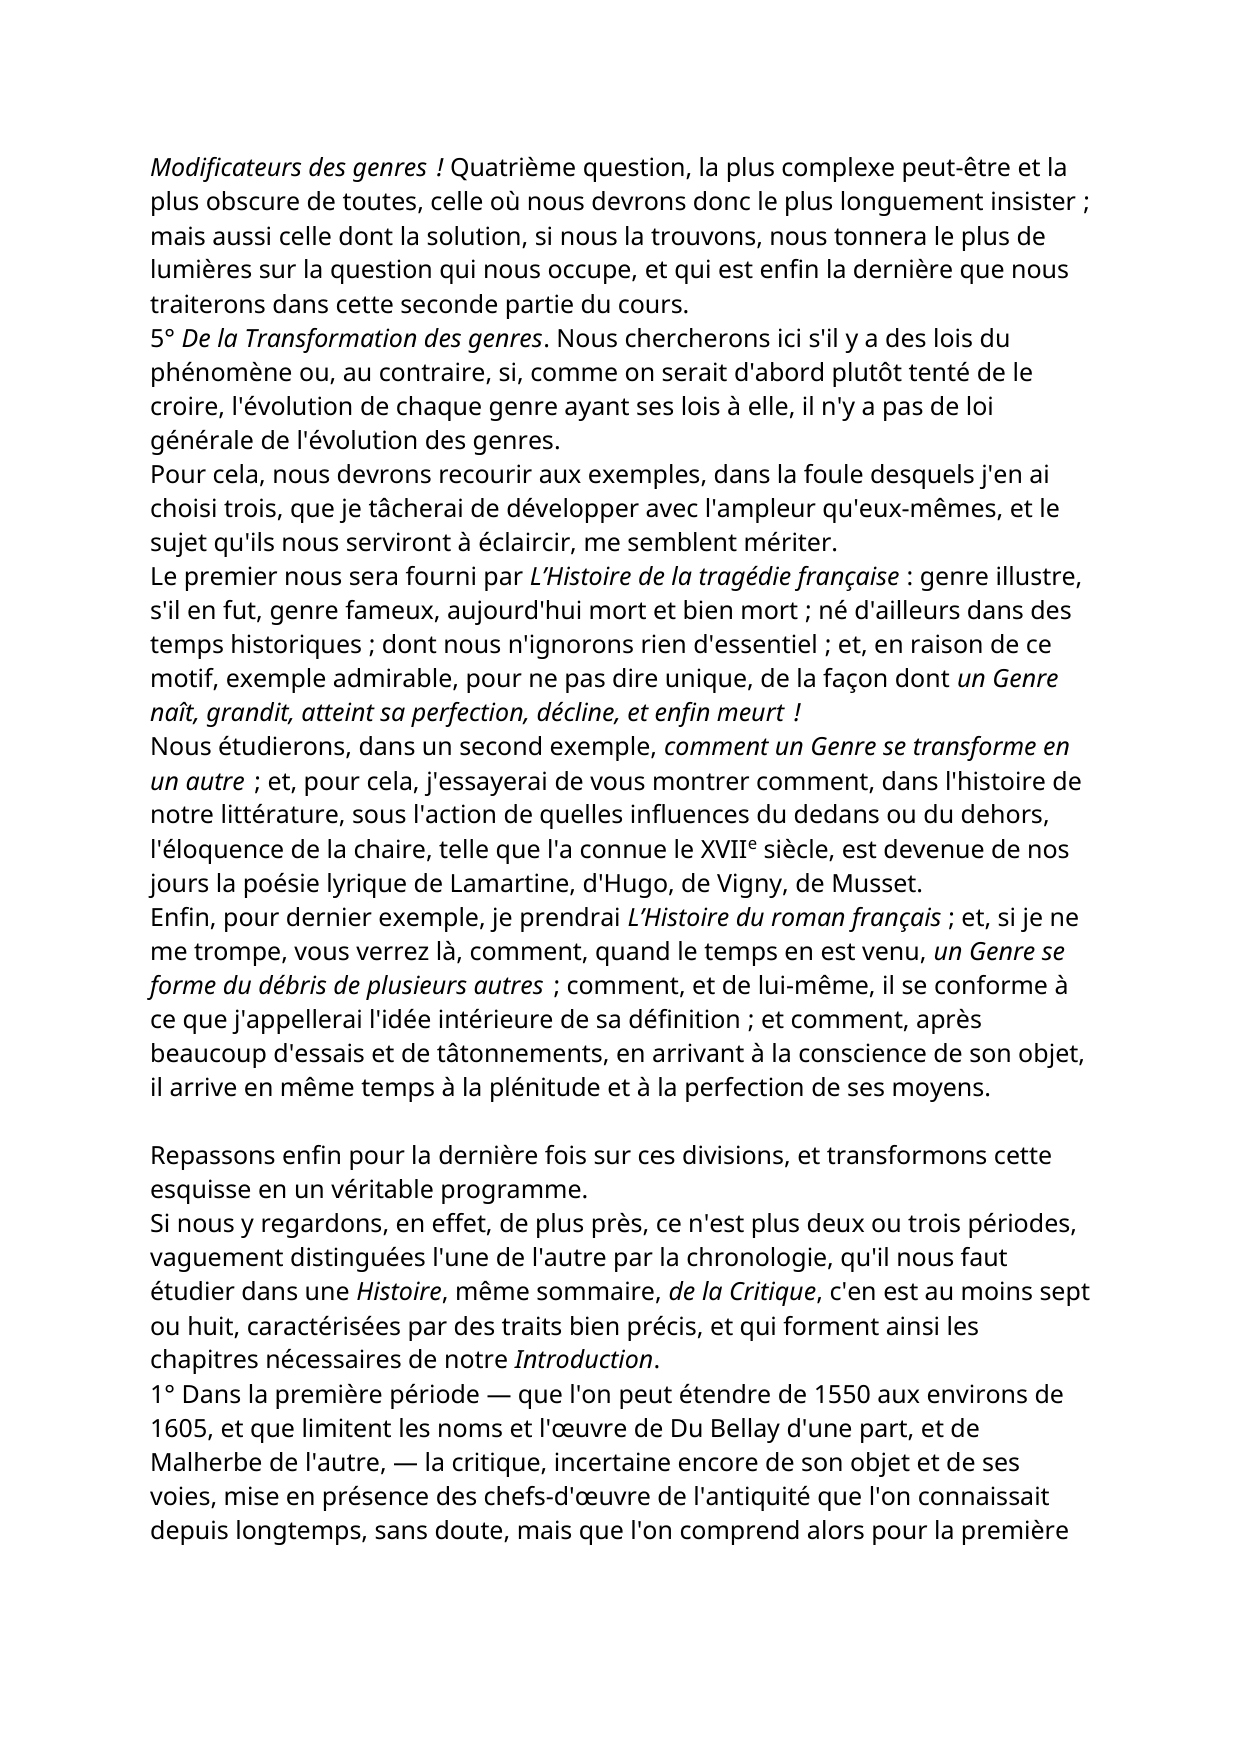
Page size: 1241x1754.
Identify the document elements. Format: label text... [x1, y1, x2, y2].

text Le premier nous sera fourni par L’Histoire de la tragédie française : genre illustre, s'il en fut, genre fameux, aujourd'hui mort et bien mort ; né d'ailleurs dans des temps historiques ; dont nous n'ignorons rien d'essentiel ; et, en raison de ce motif, exemple admirable, pour ne pas dire unique, de la façon dont un Genre naît, grandit, atteint sa perfection, décline, et enfin meurt ! [150, 559, 1091, 729]
text Enfin, pour dernier exemple, je prendrai L’Histoire du roman français ; et, si je ne me trompe, vous verrez là, comment, quand le temps en est venu, un Genre se forme du débris de plusieurs autres ; comment, et de lui-même, il se conforme à ce que j'appellerai l'idée intérieure de sa définition ; et comment, après beaucoup d'essais et de tâtonnements, en arrivant à la conscience de son objet, il arrive en même temps à la plénitude et à la perfection de ses moyens. [150, 899, 1091, 1104]
text Nous étudierons, dans un second exemple, comment un Genre se transforme en un autre ; et, pour cela, j'essayerai de vous montrer comment, dans l'histoire de notre littérature, sous l'action de quelles influences du dedans ou du dehors, l'éloquence de la chaire, telle que l'a connue le XVIIe siècle, est devenue de nos jours la poésie lyrique de Lamartine, d'Hugo, de Vigny, de Musset. [150, 729, 1091, 899]
text Repassons enfin pour la dernière fois sur ces divisions, et transformons cette esquisse en un véritable programme. [150, 1138, 1091, 1206]
text 5° De la Transformation des genres. Nous chercherons ici s'il y a des lois du phénomène ou, au contraire, si, comme on serait d'abord plutôt tenté de le croire, l'évolution de chaque genre ayant ses lois à elle, il n'y a pas de loi générale de l'évolution des genres. [150, 320, 1091, 457]
text Pour cela, nous devrons recourir aux exemples, dans la foule desquels j'en ai choisi trois, que je tâcherai de développer avec l'ampleur qu'eux-mêmes, et le sujet qu'ils nous serviront à éclaircir, me semblent mériter. [150, 457, 1091, 559]
text Si nous y regardons, en effet, de plus près, ce n'est plus deux ou trois périodes, vaguement distinguées l'une de l'autre par la chronologie, qu'il nous faut étudier dans une Histoire, même sommaire, de la Critique, c'en est au moins sept ou huit, caractérisées par des traits bien précis, et qui forment ainsi les chapitres nécessaires de notre Introduction. [150, 1206, 1091, 1376]
text Modificateurs des genres ! Quatrième question, la plus complexe peut-être et la plus obscure de toutes, celle où nous devrons donc le plus longuement insister ; mais aussi celle dont la solution, si nous la trouvons, nous tonnera le plus de lumières sur la question qui nous occupe, et qui est enfin la dernière que nous traiterons dans cette seconde partie du cours. [150, 150, 1091, 320]
text 1° Dans la première période — que l'on peut étendre de 1550 aux environs de 1605, et que limitent les noms et l'œuvre de Du Bellay d'une part, et de Malherbe de l'autre, — la critique, incertaine encore de son objet et de ses voies, mise en présence des chefs-d'œuvre de l'antiquité que l'on connaissait depuis longtemps, sans doute, mais que l'on comprend alors pour la première [150, 1376, 1091, 1547]
